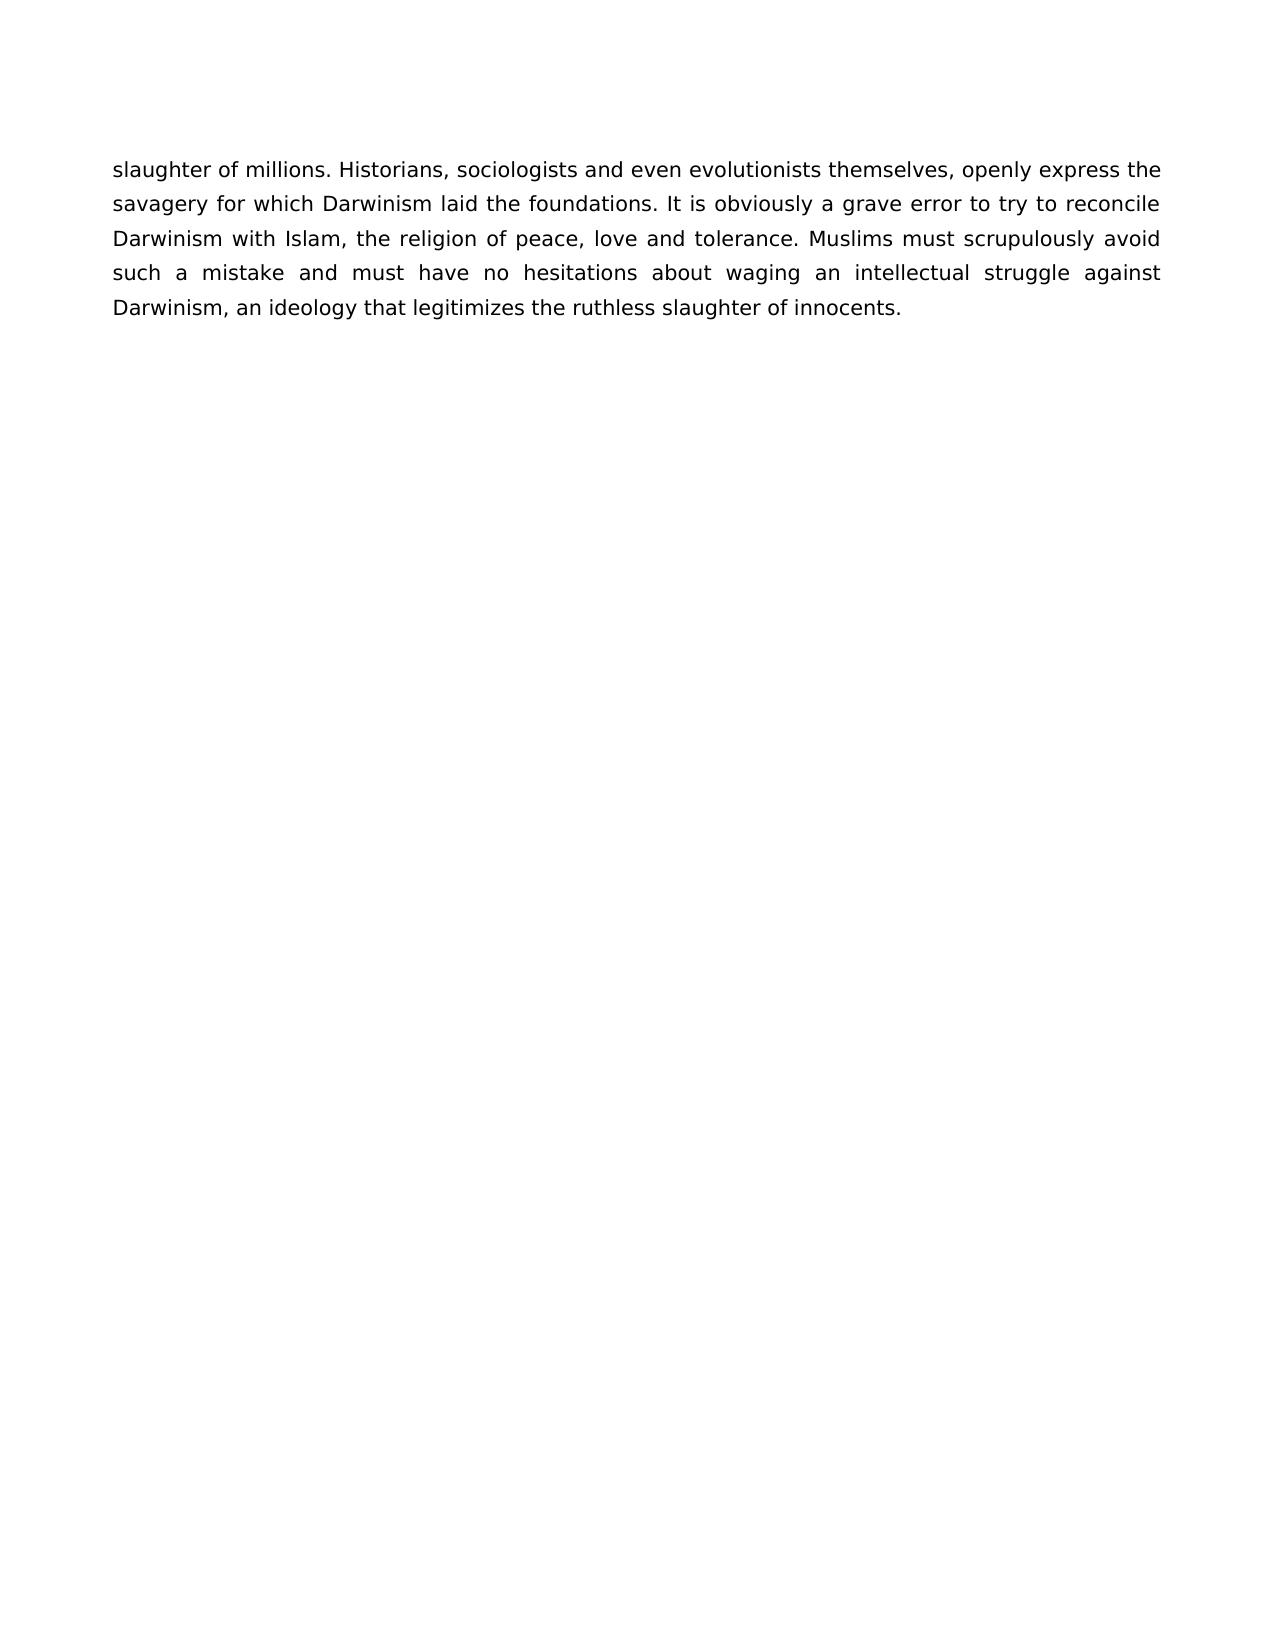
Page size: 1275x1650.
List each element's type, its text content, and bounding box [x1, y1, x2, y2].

text slaughter of millions. Historians, sociologists and even evolutionists themselves, openly express the savagery for which Darwinism laid the foundations. It is obviously a grave error to try to reconcile Darwinism with Islam, the religion of peace, love and tolerance. Muslims must scrupulously avoid such a mistake and must have no hesitations about waging an intellectual struggle against Darwinism, an ideology that legitimizes the ruthless slaughter of innocents. [112, 150, 1162, 322]
